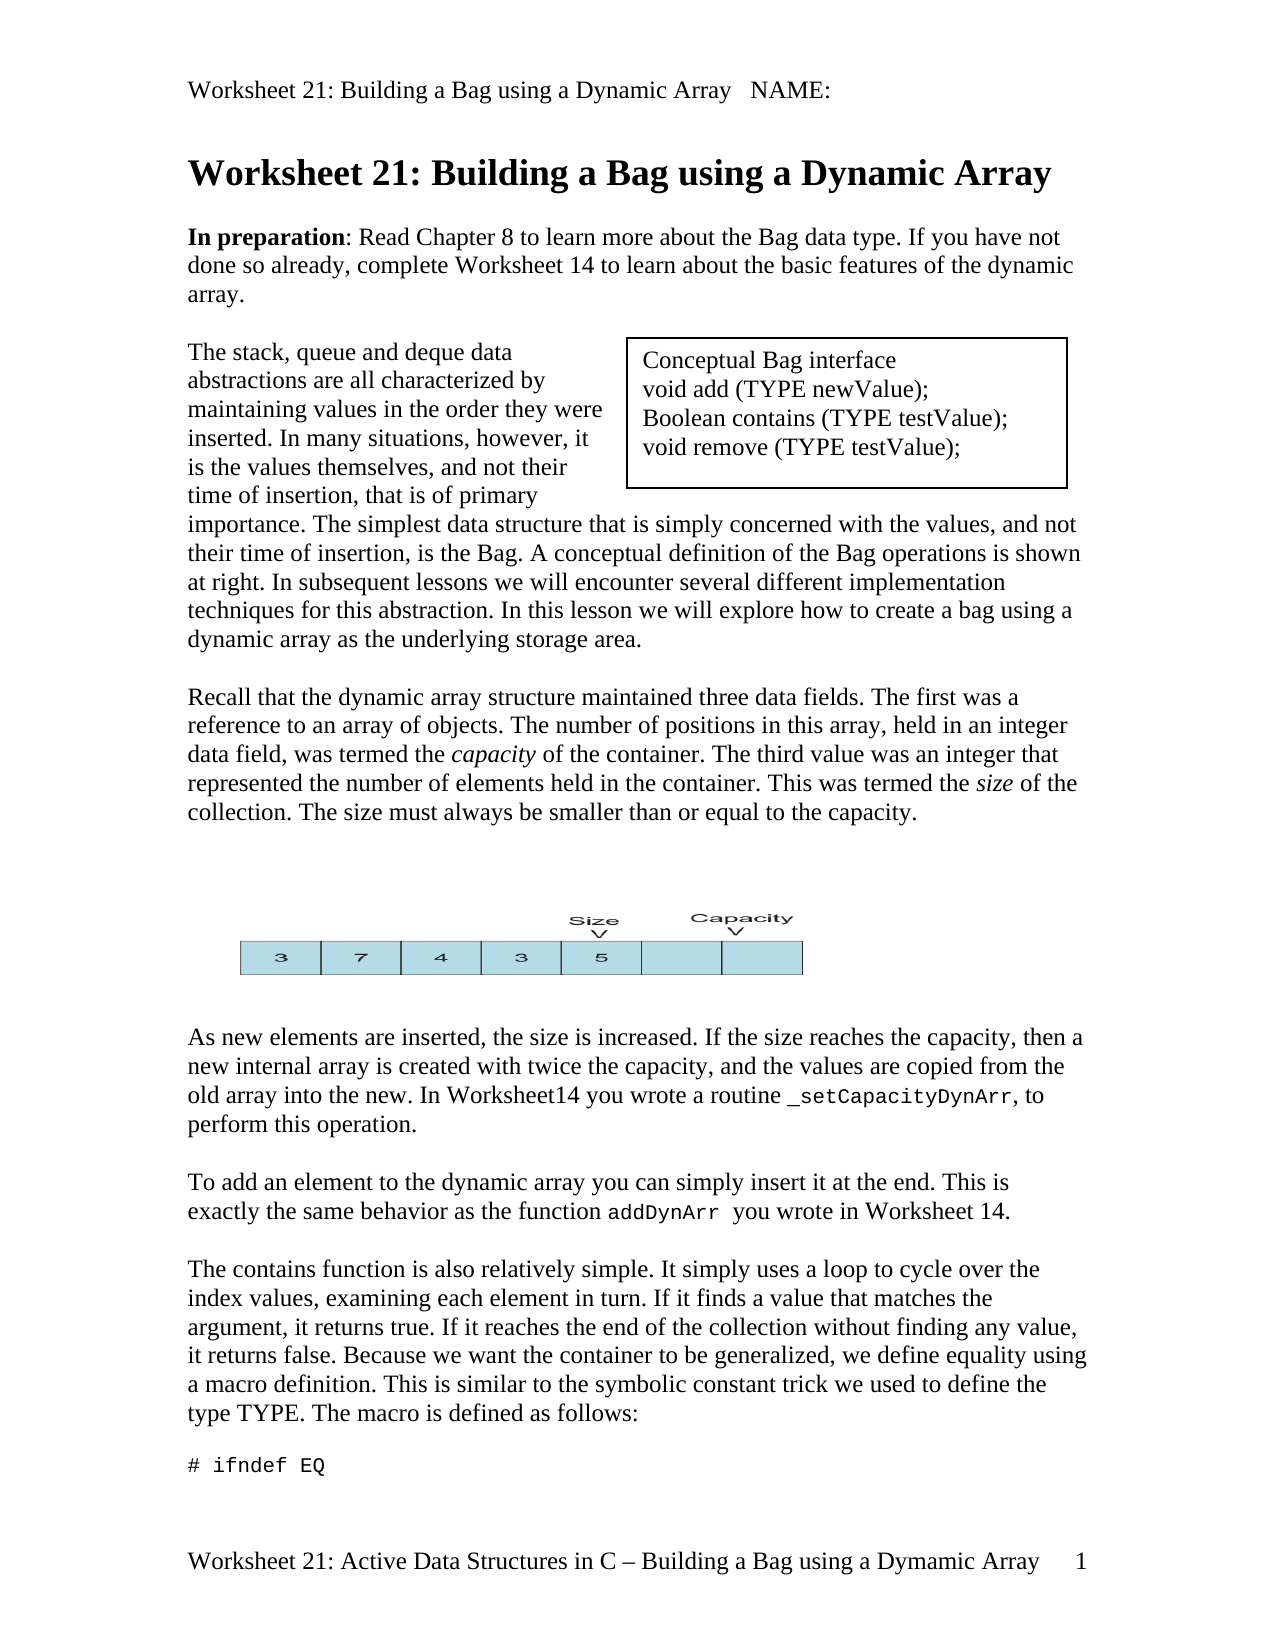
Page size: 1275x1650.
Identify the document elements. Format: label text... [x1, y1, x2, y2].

text Recall that the dynamic array structure maintained three data fields. The first was a reference to an array of objects. The number of positions in this array, held in an integer data field, was termed the capacity of the container. The third value was an integer that represented the number of elements held in the container. This was termed the size of the collection. The size must always be smaller than or equal to the capacity. [187, 682, 1087, 826]
text # ifndef EQ [187, 1455, 1087, 1479]
text void add (TYPE newValue); [642, 374, 1052, 403]
text In preparation: Read Chapter 8 to learn more about the Bag data type. If you have not done so already, complete Worksheet 14 to learn about the basic features of the dynamic array. [187, 222, 1087, 308]
text The stack, queue and deque data abstractions are all characterized by maintaining values in the order they were inserted. In many situations, however, it is the values themselves, and not their time of insertion, that is of primary importance. The simplest data structure that is simply concerned with the values, and not their time of insertion, is the Bag. A conceptual definition of the Bag operations is shown at right. In subsequent lessons we will encounter several different implementation techniques for this abstraction. In this lesson we will explore how to create a bag using a dynamic array as the underlying storage area. [187, 337, 1087, 653]
text To add an element to the dynamic array you can simply insert it at the end. This is exactly the same behavior as the function addDynArr you wrote in Worksheet 14. [187, 1167, 1087, 1225]
text void remove (TYPE testValue); [642, 432, 1052, 460]
text Worksheet 21: Building a Bag using a Dynamic Array [187, 150, 1087, 193]
text As new elements are inserted, the size is increased. If the size reaches the capacity, then a new internal array is created with twice the capacity, and the values are copied from the old array into the new. In Worksheet14 you wrote a routine _setCapacityDynArr, to perform this operation. [187, 1022, 1087, 1138]
text Conceptual Bag interface [642, 345, 1052, 374]
text The contains function is also relatively simple. It simply uses a loop to cycle over the index values, examining each element in turn. If it finds a value that matches the argument, it returns true. If it reaches the end of the collection without finding any value, it returns false. Because we want the container to be generalized, we define equality using a macro definition. This is similar to the symbolic constant trick we used to define the type TYPE. The macro is defined as follows: [187, 1254, 1087, 1427]
text Boolean contains (TYPE testValue); [642, 403, 1052, 432]
